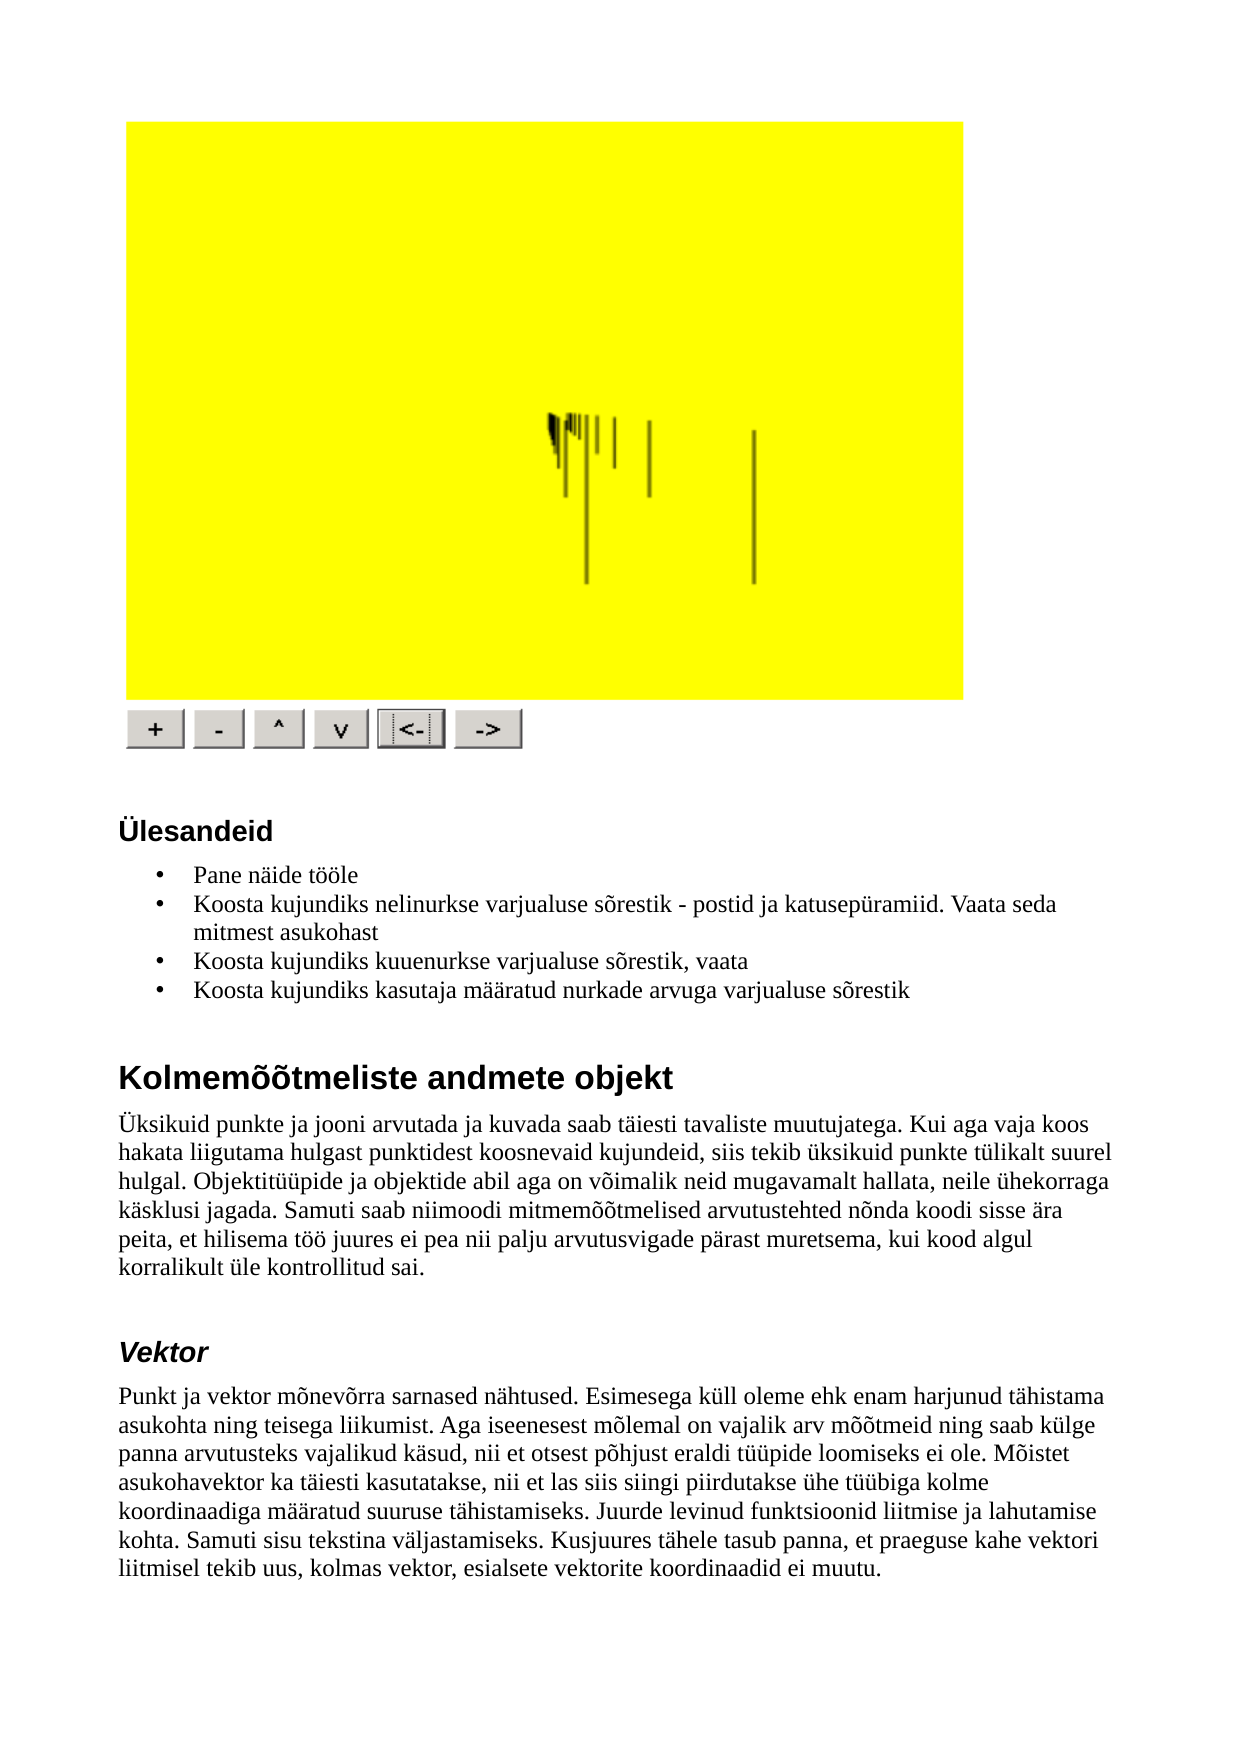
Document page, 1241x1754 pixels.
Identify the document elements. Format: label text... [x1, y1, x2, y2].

subtitle Ülesandeid [118, 814, 1122, 847]
list Koosta kujundiks kuuenurkse varjualuse sõrestik, vaata [156, 946, 1122, 975]
subtitle Vektor [118, 1335, 1122, 1368]
text Punkt ja vektor mõnevõrra sarnased nähtused. Esimesega küll oleme ehk enam harjunud tähistama asukohta ning teisega liikumist. Aga iseenesest mõlemal on vajalik arv mõõtmeid ning saab külge panna arvutusteks vajalikud käsud, nii et otsest põhjust eraldi tüüpide loomiseks ei ole. Mõistet asukohavektor ka täiesti kasutatakse, nii et las siis siingi piirdutakse ühe tüübiga kolme koordinaadiga määratud suuruse tähistamiseks. Juurde levinud funktsioonid liitmise ja lahutamise kohta. Samuti sisu tekstina väljastamiseks. Kusjuures tähele tasub panna, et praeguse kahe vektori liitmisel tekib uus, kolmas vektor, esialsete vektorite koordinaadid ei muutu. [118, 1381, 1122, 1582]
subtitle Kolmemõõtmeliste andmete objekt [118, 1057, 1122, 1096]
list Pane näide tööle [156, 860, 1122, 889]
list Koosta kujundiks kasutaja määratud nurkade arvuga varjualuse sõrestik [156, 975, 1122, 1004]
list Koosta kujundiks nelinurkse varjualuse sõrestik - postid ja katusepüramiid. Vaata seda mitmest asukohast [156, 889, 1122, 946]
text Üksikuid punkte ja jooni arvutada ja kuvada saab täiesti tavaliste muutujatega. Kui aga vaja koos hakata liigutama hulgast punktidest koosnevaid kujundeid, siis tekib üksikuid punkte tülikalt suurel hulgal. Objektitüüpide ja objektide abil aga on võimalik neid mugavamalt hallata, neile ühekorraga käsklusi jagada. Samuti saab niimoodi mitmemõõtmelised arvutustehted nõnda koodi sisse ära peita, et hilisema töö juures ei pea nii palju arvutusvigade pärast muretsema, kui kood algul korralikult üle kontrollitud sai. [118, 1109, 1122, 1281]
